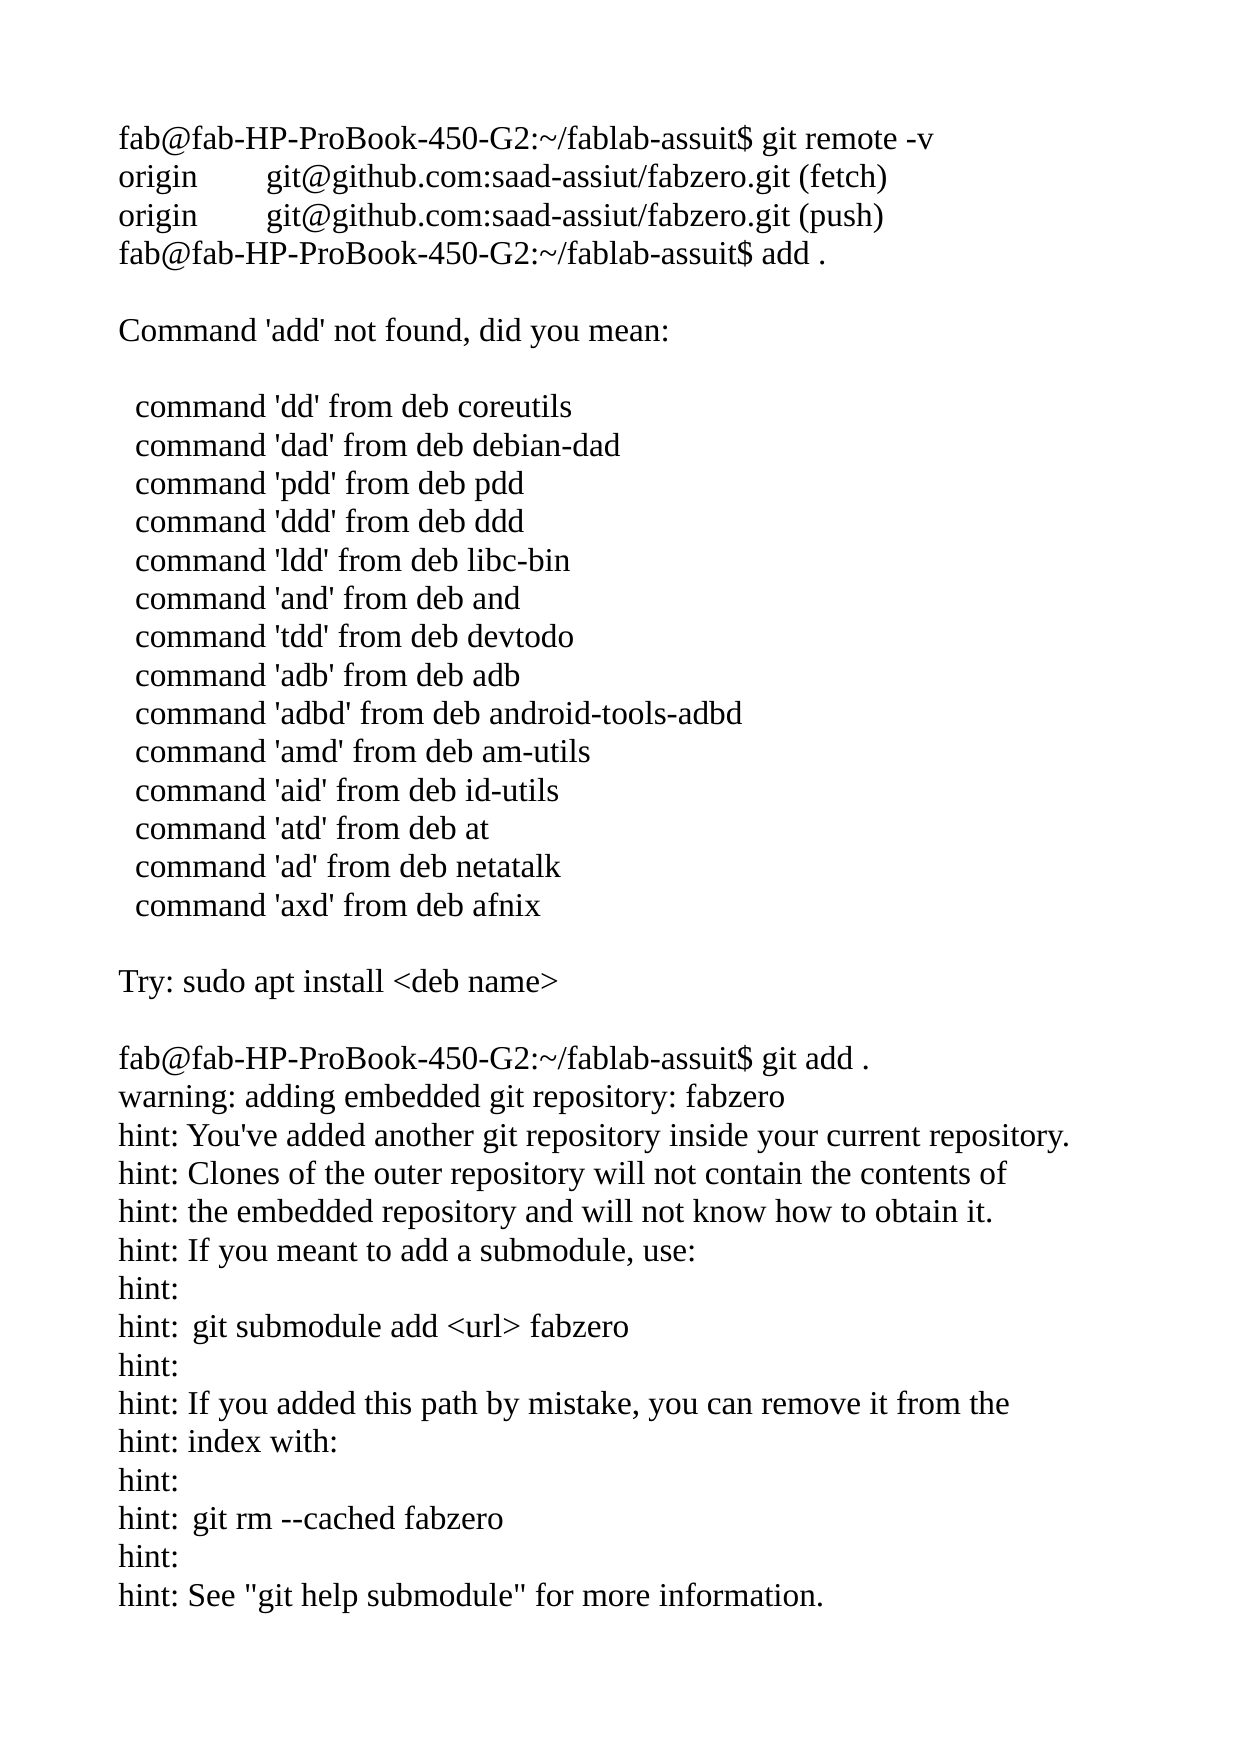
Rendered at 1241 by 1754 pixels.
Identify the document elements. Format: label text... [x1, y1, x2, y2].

text hint: the embedded repository and will not know how to obtain it. [118, 1191, 1122, 1230]
text command 'and' from deb and [118, 578, 1122, 616]
text command 'ldd' from deb libc-bin [118, 540, 1122, 578]
text origin git@github.com:saad-assiut/fabzero.git (fetch) [118, 156, 1122, 195]
text hint: If you meant to add a submodule, use: [118, 1230, 1122, 1268]
text fab@fab-HP-ProBook-450-G2:~/fablab-assuit$ git add . [118, 1038, 1122, 1076]
text hint: If you added this path by mistake, you can remove it from the [118, 1383, 1122, 1421]
text hint: You've added another git repository inside your current repository. [118, 1115, 1122, 1153]
text hint: git rm --cached fabzero [118, 1498, 1122, 1536]
text hint: See "git help submodule" for more information. [118, 1575, 1122, 1613]
text command 'aid' from deb id-utils [118, 770, 1122, 808]
text command 'dd' from deb coreutils [118, 386, 1122, 425]
text hint: git submodule add <url> fabzero [118, 1306, 1122, 1345]
text command 'adb' from deb adb [118, 655, 1122, 693]
text origin git@github.com:saad-assiut/fabzero.git (push) [118, 195, 1122, 233]
text command 'tdd' from deb devtodo [118, 616, 1122, 655]
text command 'dad' from deb debian-dad [118, 425, 1122, 463]
text command 'ddd' from deb ddd [118, 501, 1122, 540]
text hint: [118, 1460, 1122, 1498]
text Command 'add' not found, did you mean: [118, 310, 1122, 348]
text hint: [118, 1536, 1122, 1575]
text hint: [118, 1345, 1122, 1383]
text hint: index with: [118, 1421, 1122, 1460]
text fab@fab-HP-ProBook-450-G2:~/fablab-assuit$ add . [118, 233, 1122, 271]
text command 'ad' from deb netatalk [118, 846, 1122, 885]
text Try: sudo apt install <deb name> [118, 961, 1122, 1000]
text hint: Clones of the outer repository will not contain the contents of [118, 1153, 1122, 1191]
text warning: adding embedded git repository: fabzero [118, 1076, 1122, 1115]
text fab@fab-HP-ProBook-450-G2:~/fablab-assuit$ git remote -v [118, 118, 1122, 156]
text command 'pdd' from deb pdd [118, 463, 1122, 501]
text command 'adbd' from deb android-tools-adbd [118, 693, 1122, 731]
text hint: [118, 1268, 1122, 1306]
text command 'axd' from deb afnix [118, 885, 1122, 923]
text command 'atd' from deb at [118, 808, 1122, 846]
text command 'amd' from deb am-utils [118, 731, 1122, 770]
